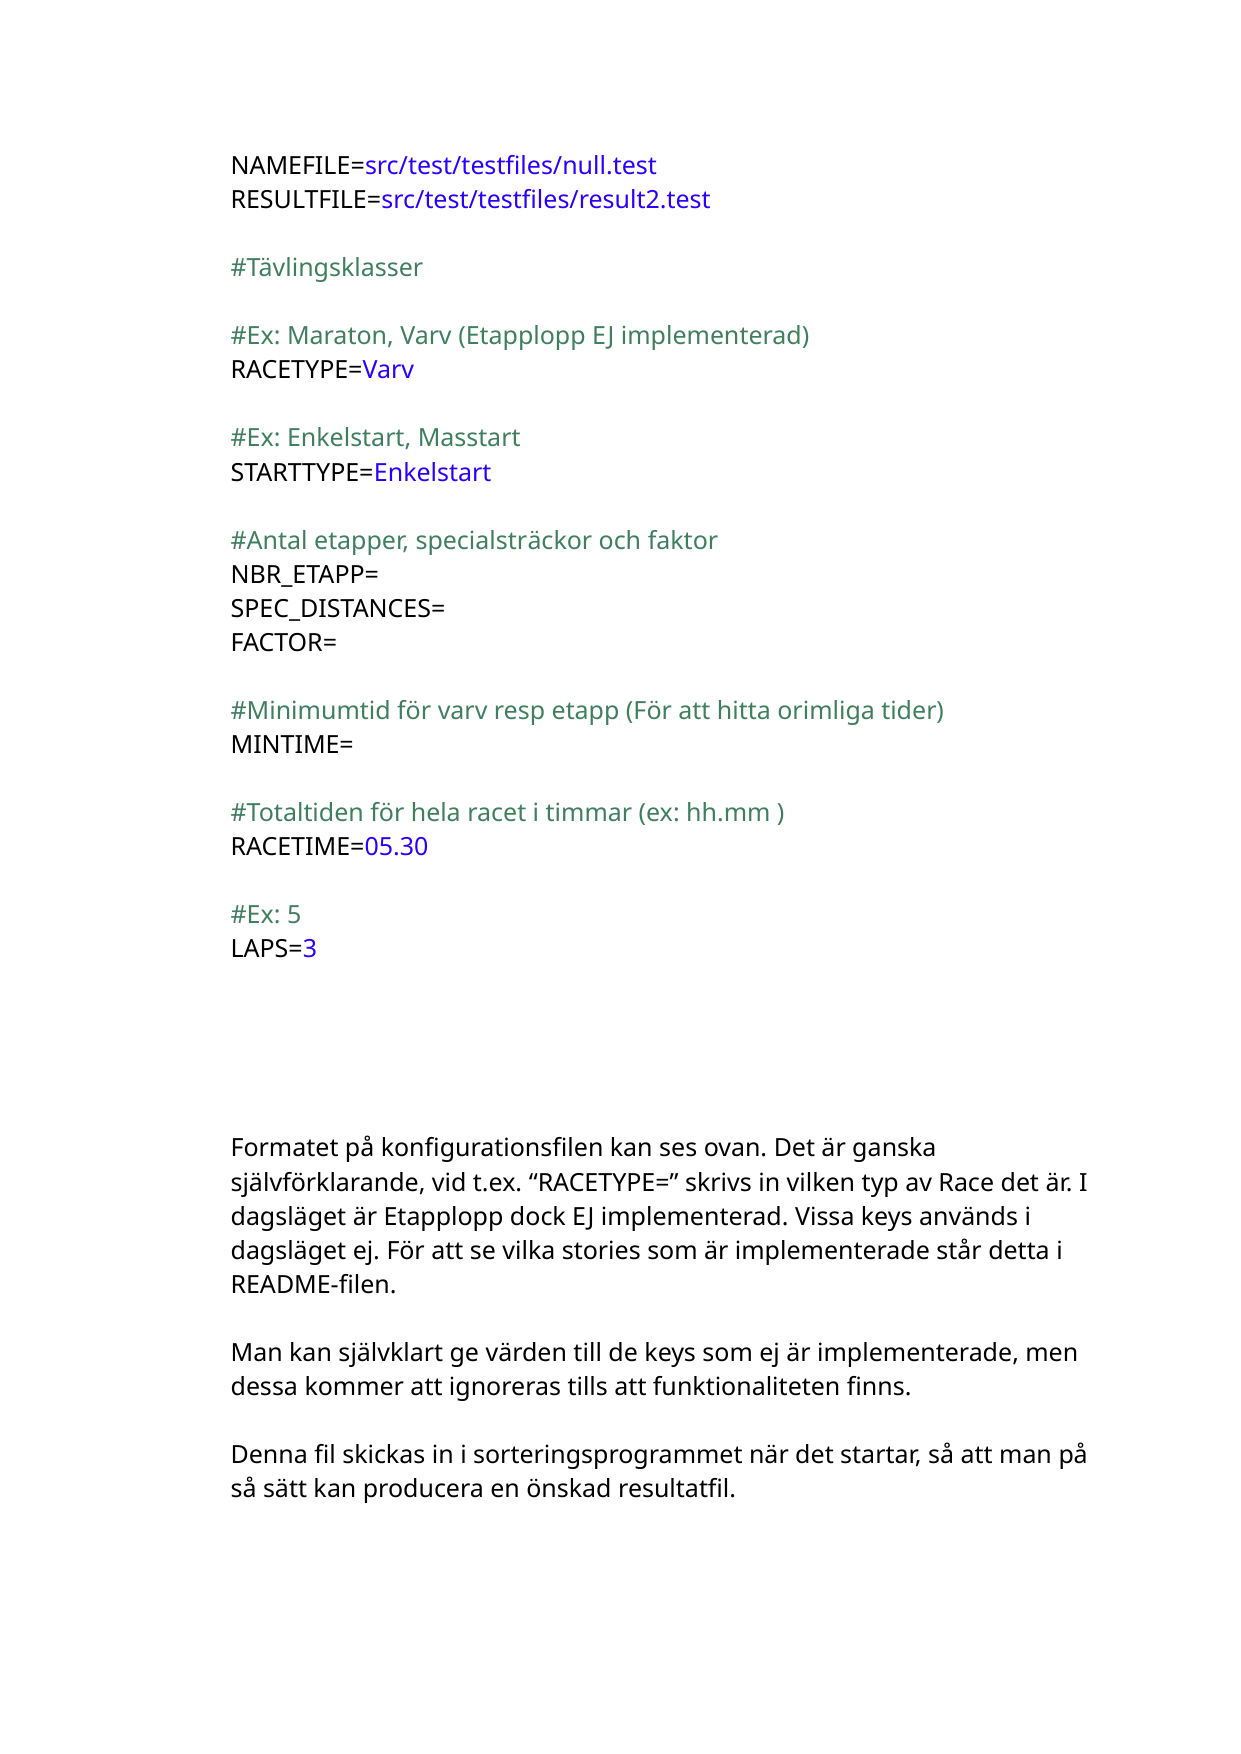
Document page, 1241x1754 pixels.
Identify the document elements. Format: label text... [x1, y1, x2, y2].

list Formatet på konfigurationsfilen kan ses ovan. Det är ganska självförklarande, vid t.ex. “RACETYPE=” skrivs in vilken typ av Race det är. I dagsläget är Etapplopp dock EJ implementerad. Vissa keys används i dagsläget ej. För att se vilka stories som är implementerade står detta i README-filen. Man kan självklart ge värden till de keys som ej är implementerade, men dessa kommer att ignoreras tills att funktionaliteten finns. Denna fil skickas in i sorteringsprogrammet när det startar, så att man på så sätt kan producera en önskad resultatfil. [230, 1130, 1093, 1539]
list NAMEFILE=src/test/testfiles/null.test RESULTFILE=src/test/testfiles/result2.test #Tävlingsklasser #Ex: Maraton, Varv (Etapplopp EJ implementerad) RACETYPE=Varv #Ex: Enkelstart, Masstart STARTTYPE=Enkelstart #Antal etapper, specialsträckor och faktor NBR_ETAPP= SPEC_DISTANCES= FACTOR= #Minimumtid för varv resp etapp (För att hitta orimliga tider) MINTIME= #Totaltiden för hela racet i timmar (ex: hh.mm ) RACETIME=05.30 #Ex: 5 LAPS=3 [193, 148, 1093, 994]
